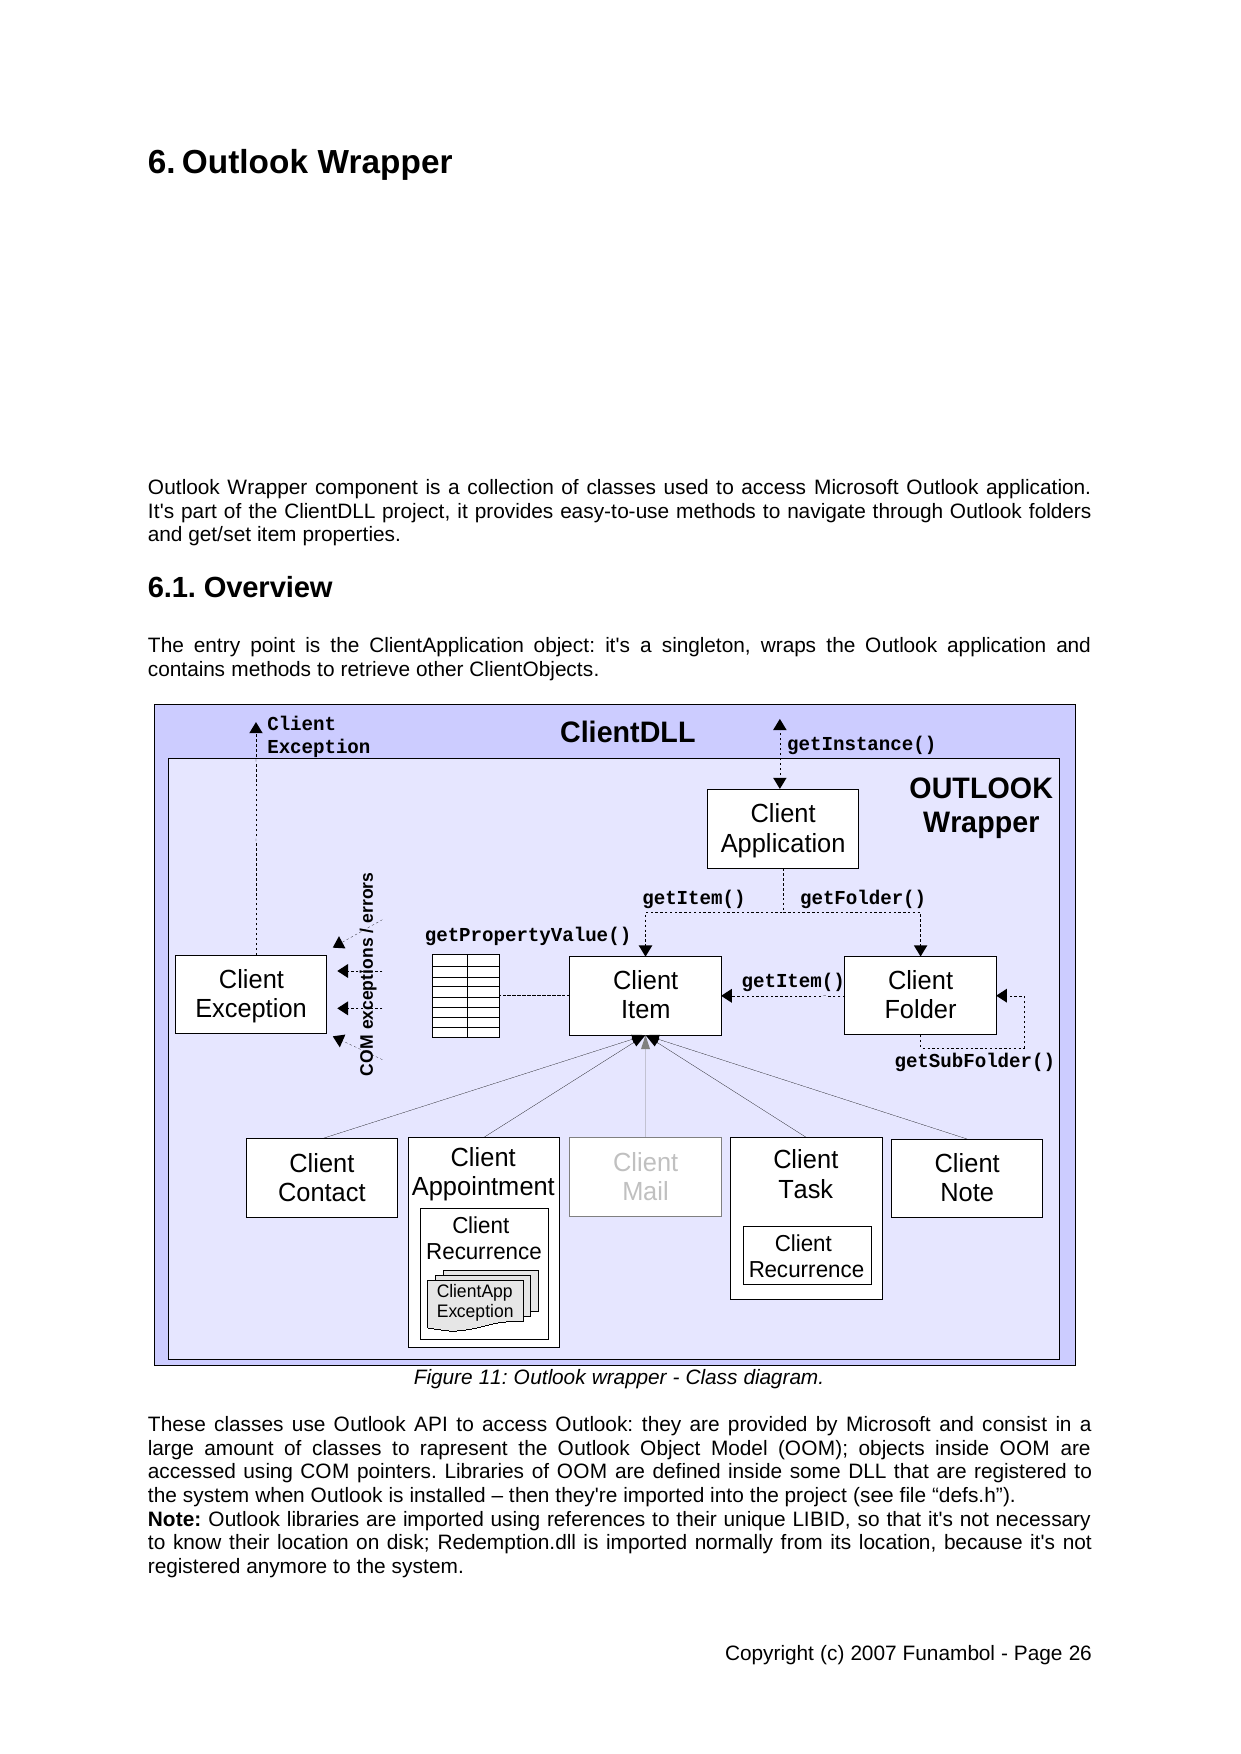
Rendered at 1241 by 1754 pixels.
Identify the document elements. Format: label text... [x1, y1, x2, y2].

text Figure 11: Outlook wrapper - Class diagram. [148, 702, 1092, 1389]
text Outlook Wrapper component is a collection of classes used to access Microsoft Outlook application. It's part of the ClientDLL project, it provides easy-to-use methods to navigate through Outlook folders and get/set item properties. [148, 476, 1093, 546]
text These classes use Outlook API to access Outlook: they are provided by Microsoft and consist in a large amount of classes to rapresent the Outlook Object Model (OOM); objects inside OOM are accessed using COM pointers. Libraries of OOM are defined inside some DLL that are registered to the system when Outlook is installed – then they're imported into the project (see file “defs.h”). [148, 681, 1093, 1507]
text The entry point is the ClientApplication object: it's a singleton, wraps the Outlook application and contains methods to retrieve other ClientObjects. [148, 634, 1093, 681]
subtitle Overview [148, 571, 1093, 604]
text Note: Outlook libraries are imported using references to their unique LIBID, so that it's not necessary to know their location on disk; Redemption.dll is imported normally from its location, because it's not registered anymore to the system. [148, 1507, 1093, 1578]
subtitle Outlook Wrapper [148, 143, 1093, 180]
